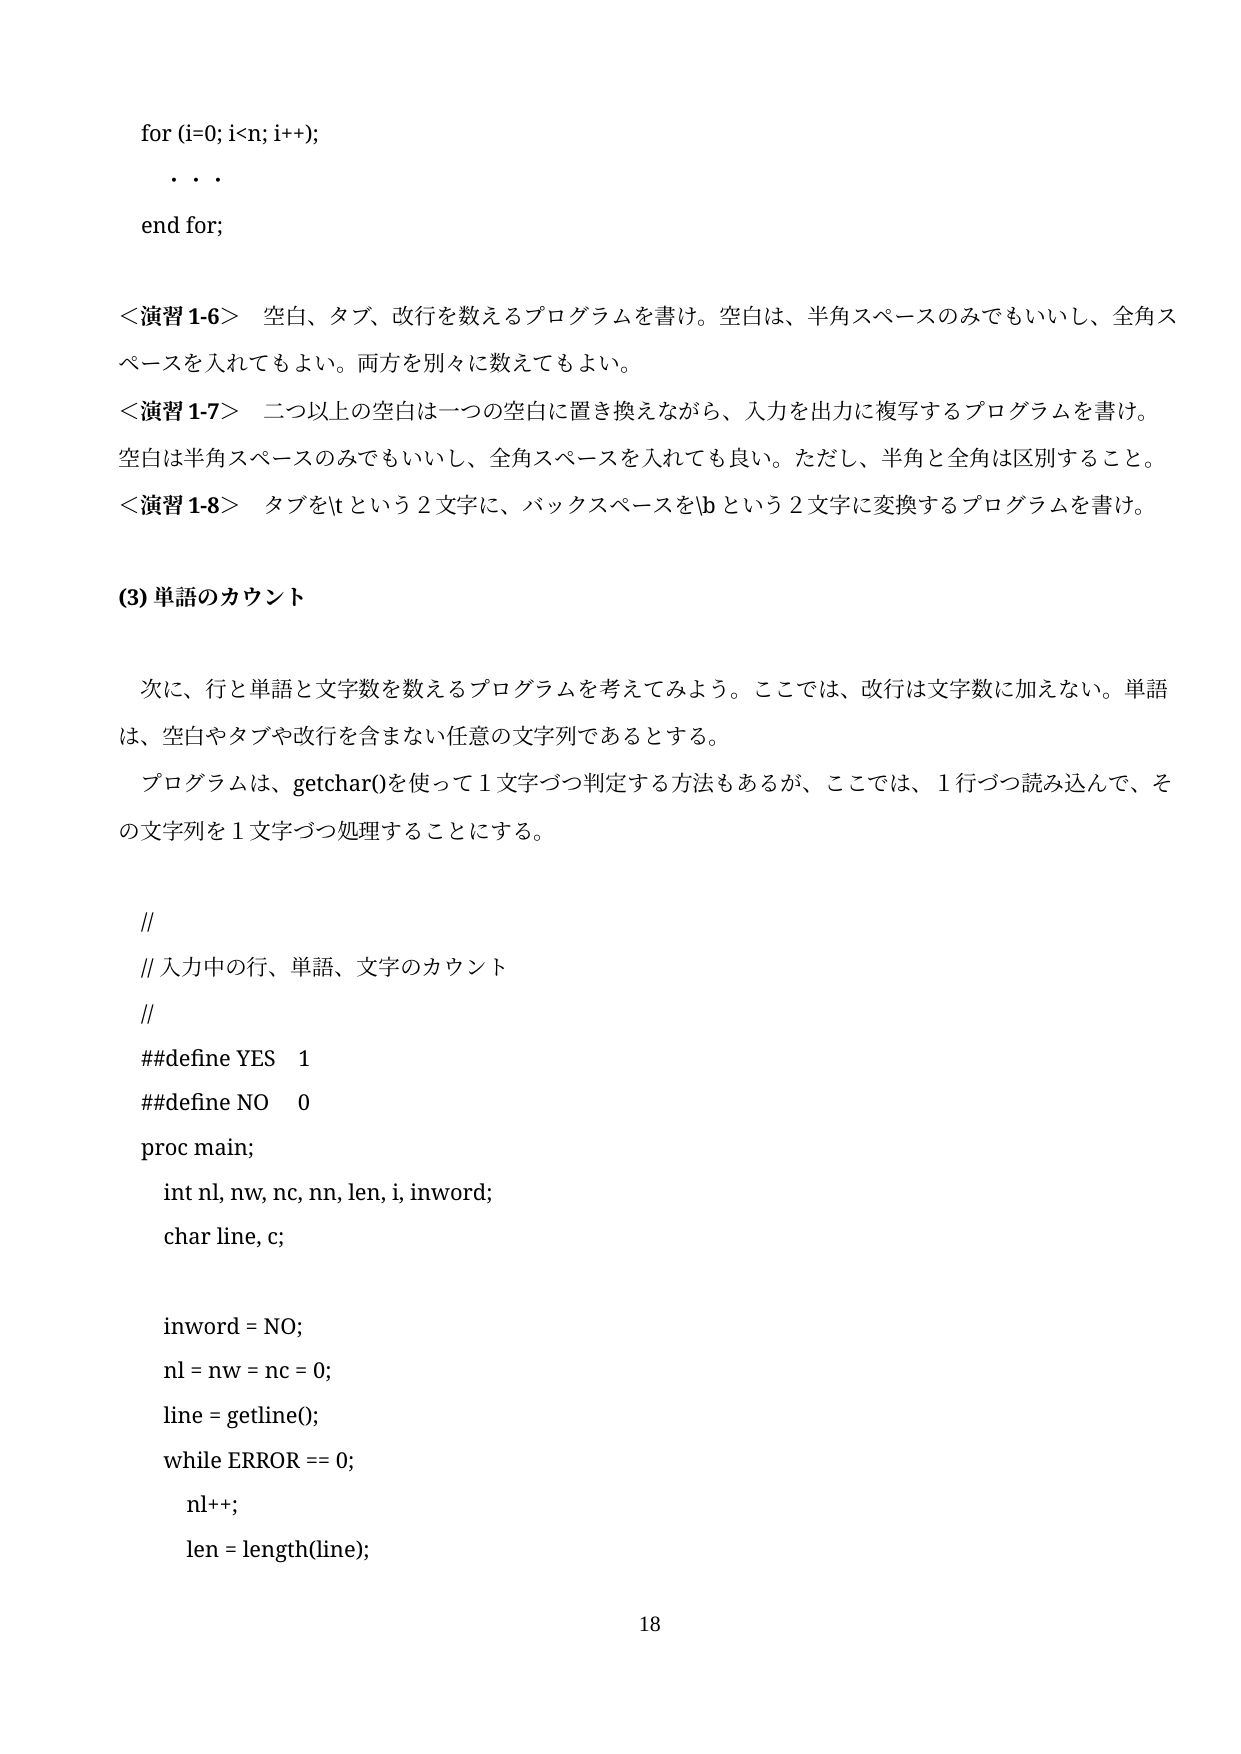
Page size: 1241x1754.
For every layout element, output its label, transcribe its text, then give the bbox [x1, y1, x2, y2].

text len = length(line); [118, 1534, 1181, 1564]
text 次に、行と単語と文字数を数えるプログラムを考えてみよう。ここでは、改行は文字数に加えない。単語は、空白やタブや改行を含まない任意の文字列であるとする。 [118, 672, 1181, 751]
text // [118, 906, 1181, 936]
text for (i=0; i<n; i++); [118, 118, 1181, 148]
text ＜演習1-7＞ 二つ以上の空白は一つの空白に置き換えながら、入力を出力に複写するプログラムを書け。 [118, 394, 1181, 425]
text ##define NO 0 [118, 1087, 1181, 1117]
text ＜演習1-8＞ タブを\tという２文字に、バックスペースを\bという２文字に変換するプログラムを書け。 [118, 488, 1181, 520]
text ・・・ [118, 163, 1181, 194]
text line = getline(); [118, 1400, 1181, 1430]
text 空白は半角スペースのみでもいいし、全角スペースを入れても良い。ただし、半角と全角は区別すること。 [118, 441, 1181, 473]
text ＜演習1-6＞ 空白、タブ、改行を数えるプログラムを書け。空白は、半角スペースのみでもいいし、全角スペースを入れてもよい。両方を別々に数えてもよい。 [118, 299, 1181, 378]
text (3) 単語のカウント [118, 580, 1181, 612]
text char line, c; [118, 1221, 1181, 1251]
text inword = NO; [118, 1311, 1181, 1340]
text プログラムは、getchar()を使って１文字づつ判定する方法もあるが、ここでは、１行づつ読み込んで、その文字列を１文字づつ処理することにする。 [118, 767, 1181, 845]
text end for; [118, 210, 1181, 240]
text ##define YES 1 [118, 1042, 1181, 1072]
text // 入力中の行、単語、文字のカウント [118, 951, 1181, 982]
text nl++; [118, 1489, 1181, 1519]
text proc main; [118, 1132, 1181, 1162]
text int nl, nw, nc, nn, len, i, inword; [118, 1177, 1181, 1206]
text while ERROR == 0; [118, 1445, 1181, 1474]
text nl = nw = nc = 0; [118, 1355, 1181, 1385]
text // [118, 998, 1181, 1028]
